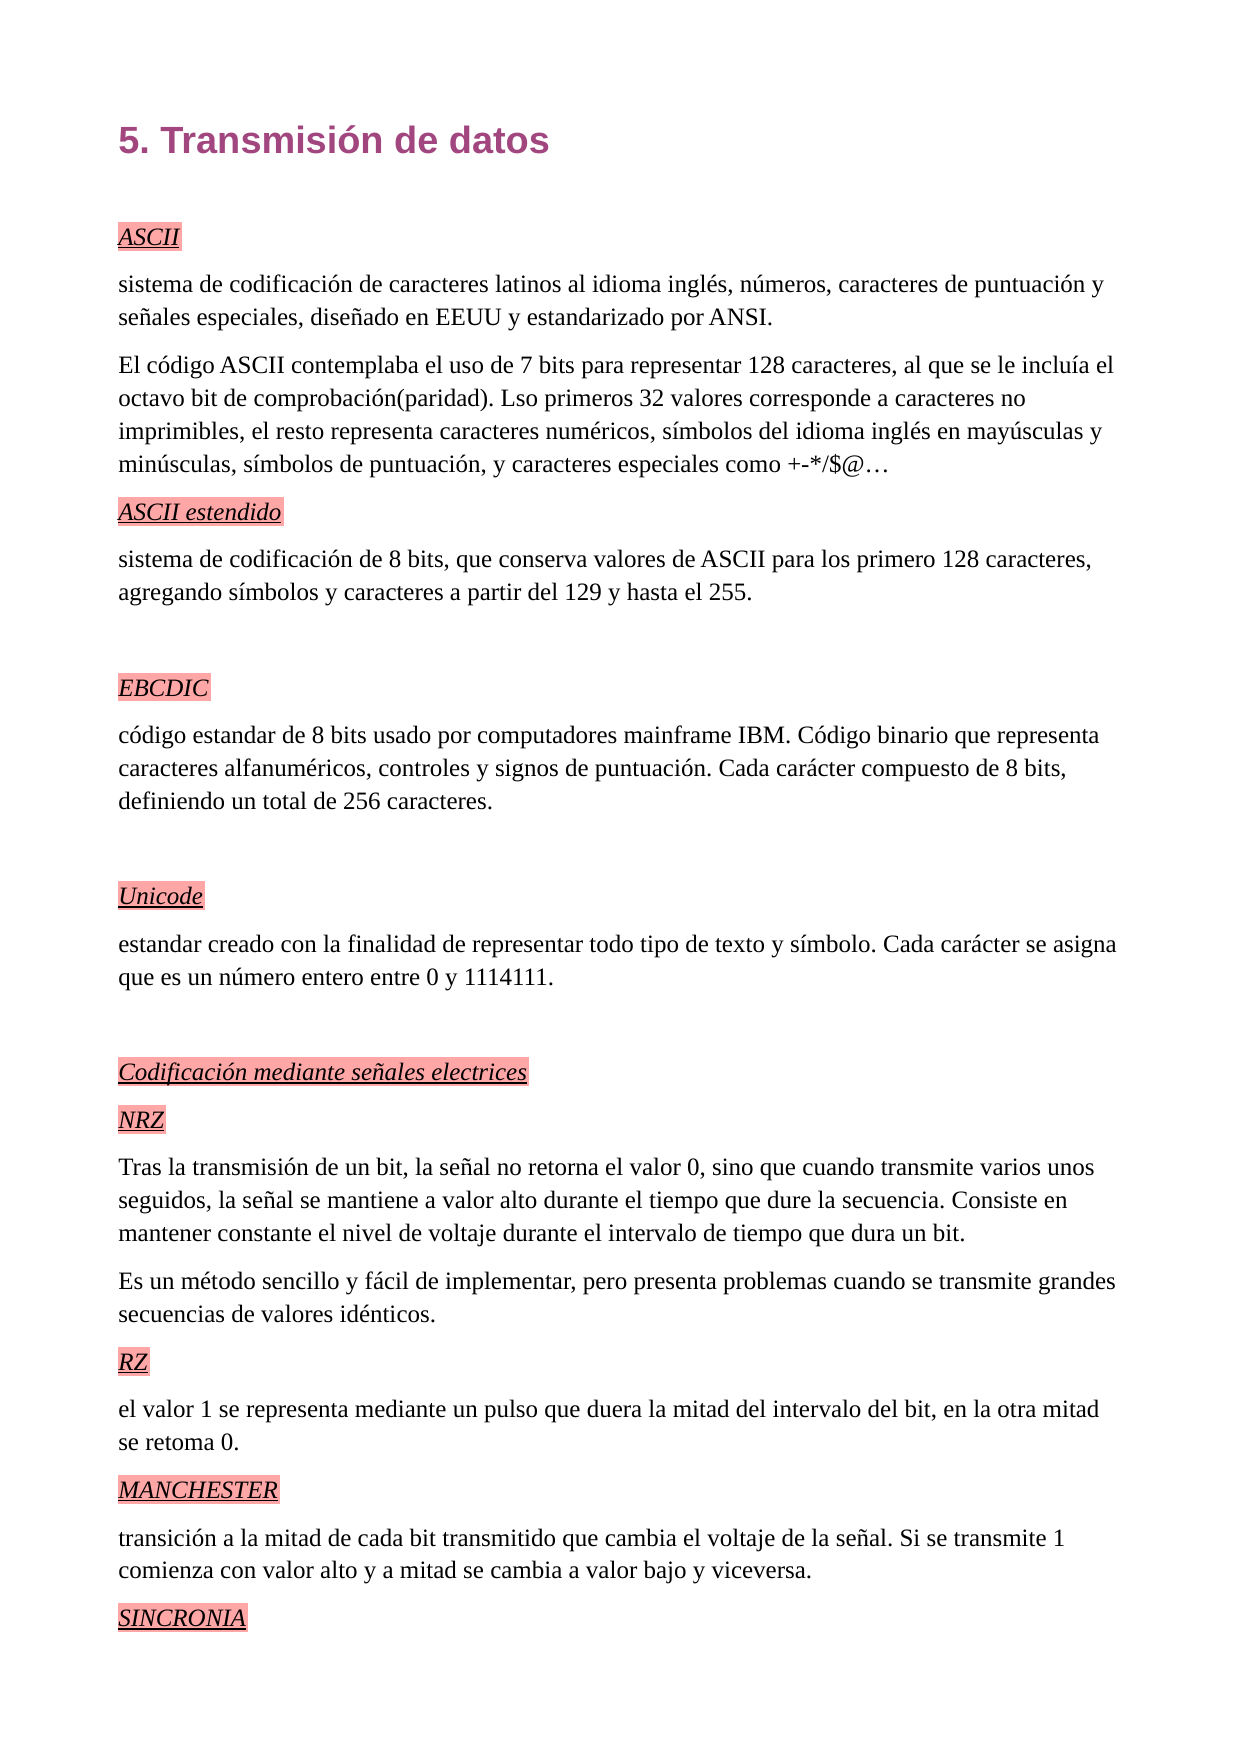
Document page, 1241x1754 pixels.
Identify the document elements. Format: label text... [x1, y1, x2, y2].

text sistema de codificación de 8 bits, que conserva valores de ASCII para los primero 128 caracteres, agregando símbolos y caracteres a partir del 129 y hasta el 255. [118, 544, 1122, 606]
text sistema de codificación de caracteres latinos al idioma inglés, números, caracteres de puntuación y señales especiales, diseñado en EEUU y estandarizado por ANSI. [118, 269, 1122, 331]
text ASCII [118, 222, 1122, 251]
text el valor 1 se representa mediante un pulso que duera la mitad del intervalo del bit, en la otra mitad se retoma 0. [118, 1394, 1122, 1456]
text Unicode [118, 881, 1122, 910]
text estandar creado con la finalidad de representar todo tipo de texto y símbolo. Cada carácter se asigna que es un número entero entre 0 y 1114111. [118, 929, 1122, 991]
text RZ [118, 1347, 1122, 1376]
text Es un método sencillo y fácil de implementar, pero presenta problemas cuando se transmite grandes secuencias de valores idénticos. [118, 1266, 1122, 1328]
subtitle 5. Transmisión de datos [118, 118, 1122, 162]
text EBCDIC [118, 673, 1122, 701]
text código estandar de 8 bits usado por computadores mainframe IBM. Código binario que representa caracteres alfanuméricos, controles y signos de puntuación. Cada carácter compuesto de 8 bits, definiendo un total de 256 caracteres. [118, 720, 1122, 815]
text SINCRONIA [118, 1603, 1122, 1632]
text El código ASCII contemplaba el uso de 7 bits para representar 128 caracteres, al que se le incluía el octavo bit de comprobación(paridad). Lso primeros 32 valores corresponde a caracteres no imprimibles, el resto representa caracteres numéricos, símbolos del idioma inglés en mayúsculas y minúsculas, símbolos de puntuación, y caracteres especiales como +-*/$@… [118, 350, 1122, 478]
text ASCII estendido [118, 497, 1122, 526]
text MANCHESTER [118, 1475, 1122, 1504]
text Codificación mediante señales electrices [118, 1057, 1122, 1086]
text NRZ [118, 1105, 1122, 1134]
text transición a la mitad de cada bit transmitido que cambia el voltaje de la señal. Si se transmite 1 comienza con valor alto y a mitad se cambia a valor bajo y viceversa. [118, 1523, 1122, 1584]
text Tras la transmisión de un bit, la señal no retorna el valor 0, sino que cuando transmite varios unos seguidos, la señal se mantiene a valor alto durante el tiempo que dure la secuencia. Consiste en mantener constante el nivel de voltaje durante el intervalo de tiempo que dura un bit. [118, 1152, 1122, 1247]
